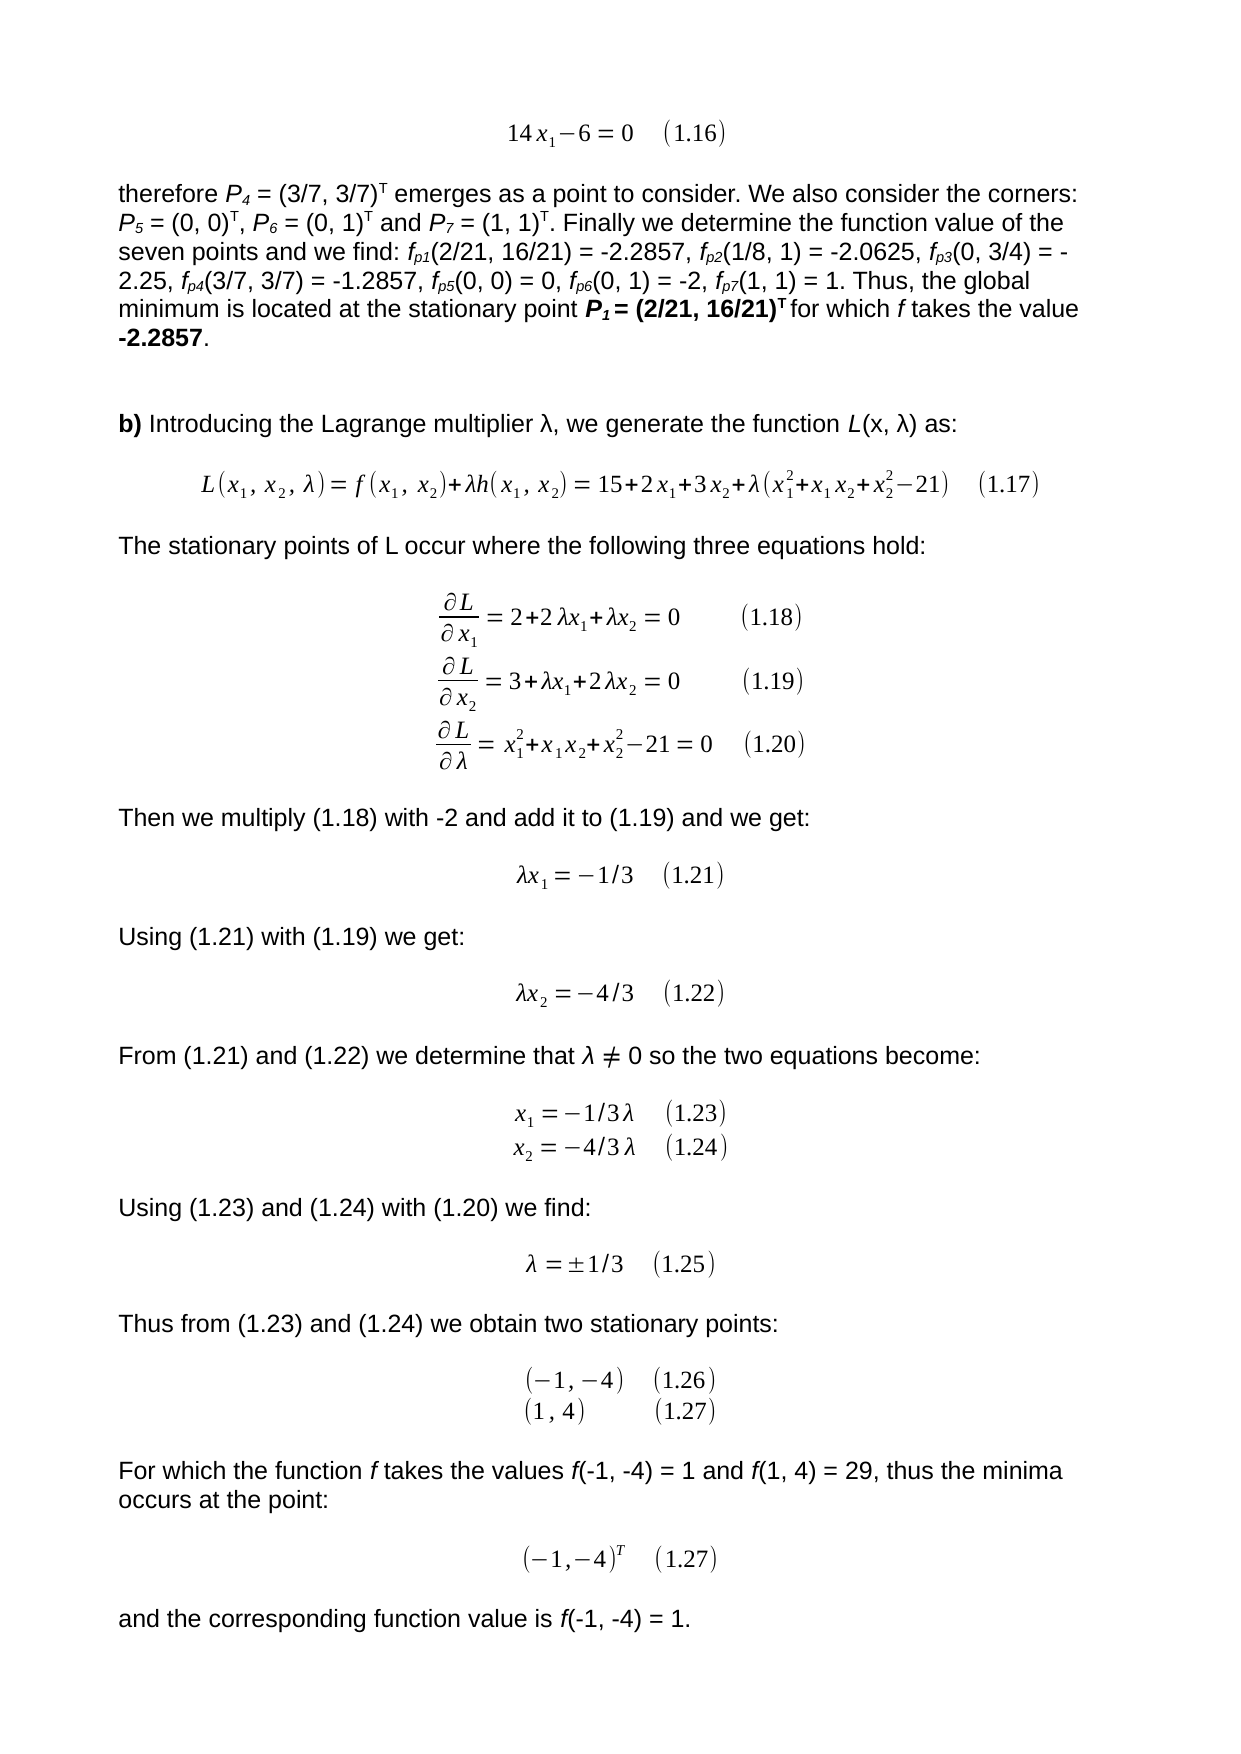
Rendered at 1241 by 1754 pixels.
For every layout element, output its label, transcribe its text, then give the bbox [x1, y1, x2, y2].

text -2.2857. [118, 323, 1122, 352]
text and the corresponding function value is f(-1, -4) = 1. [118, 1604, 1122, 1633]
text therefore P4 = (3/7, 3/7)T emerges as a point to consider. We also consider the corners: [118, 179, 1122, 208]
text Then we multiply (1.18) with -2 and add it to (1.19) and we get: [118, 803, 1122, 832]
text Thus from (1.23) and (1.24) we obtain two stationary points: [118, 1309, 1122, 1338]
text From (1.21) and (1.22) we determine that λ ≠ 0 so the two equations become: [118, 1040, 1122, 1070]
text P5 = (0, 0)T, P6 = (0, 1)T and P7 = (1, 1)T. Finally we determine the function value of the seven points and we find: fp1(2/21, 16/21) = -2.2857, fp2(1/8, 1) = -2.0625, fp3(0, 3/4) = -2.25, fp4(3/7, 3/7) = -1.2857, fp5(0, 0) = 0, fp6(0, 1) = -2, fp7(1, 1) = 1. Thus, the global minimum is located at the stationary point P1 = (2/21, 16/21)T for which f takes the value [118, 208, 1122, 323]
text Using (1.21) with (1.19) we get: [118, 922, 1122, 950]
text The stationary points of L occur where the following three equations hold: [118, 531, 1122, 559]
text b) Introducing the Lagrange multiplier λ, we generate the function L(x, λ) as: [118, 409, 1122, 438]
text For which the function f takes the values f(-1, -4) = 1 and f(1, 4) = 29, thus the minima occurs at the point: [118, 1456, 1122, 1514]
text Using (1.23) and (1.24) with (1.20) we find: [118, 1193, 1122, 1221]
